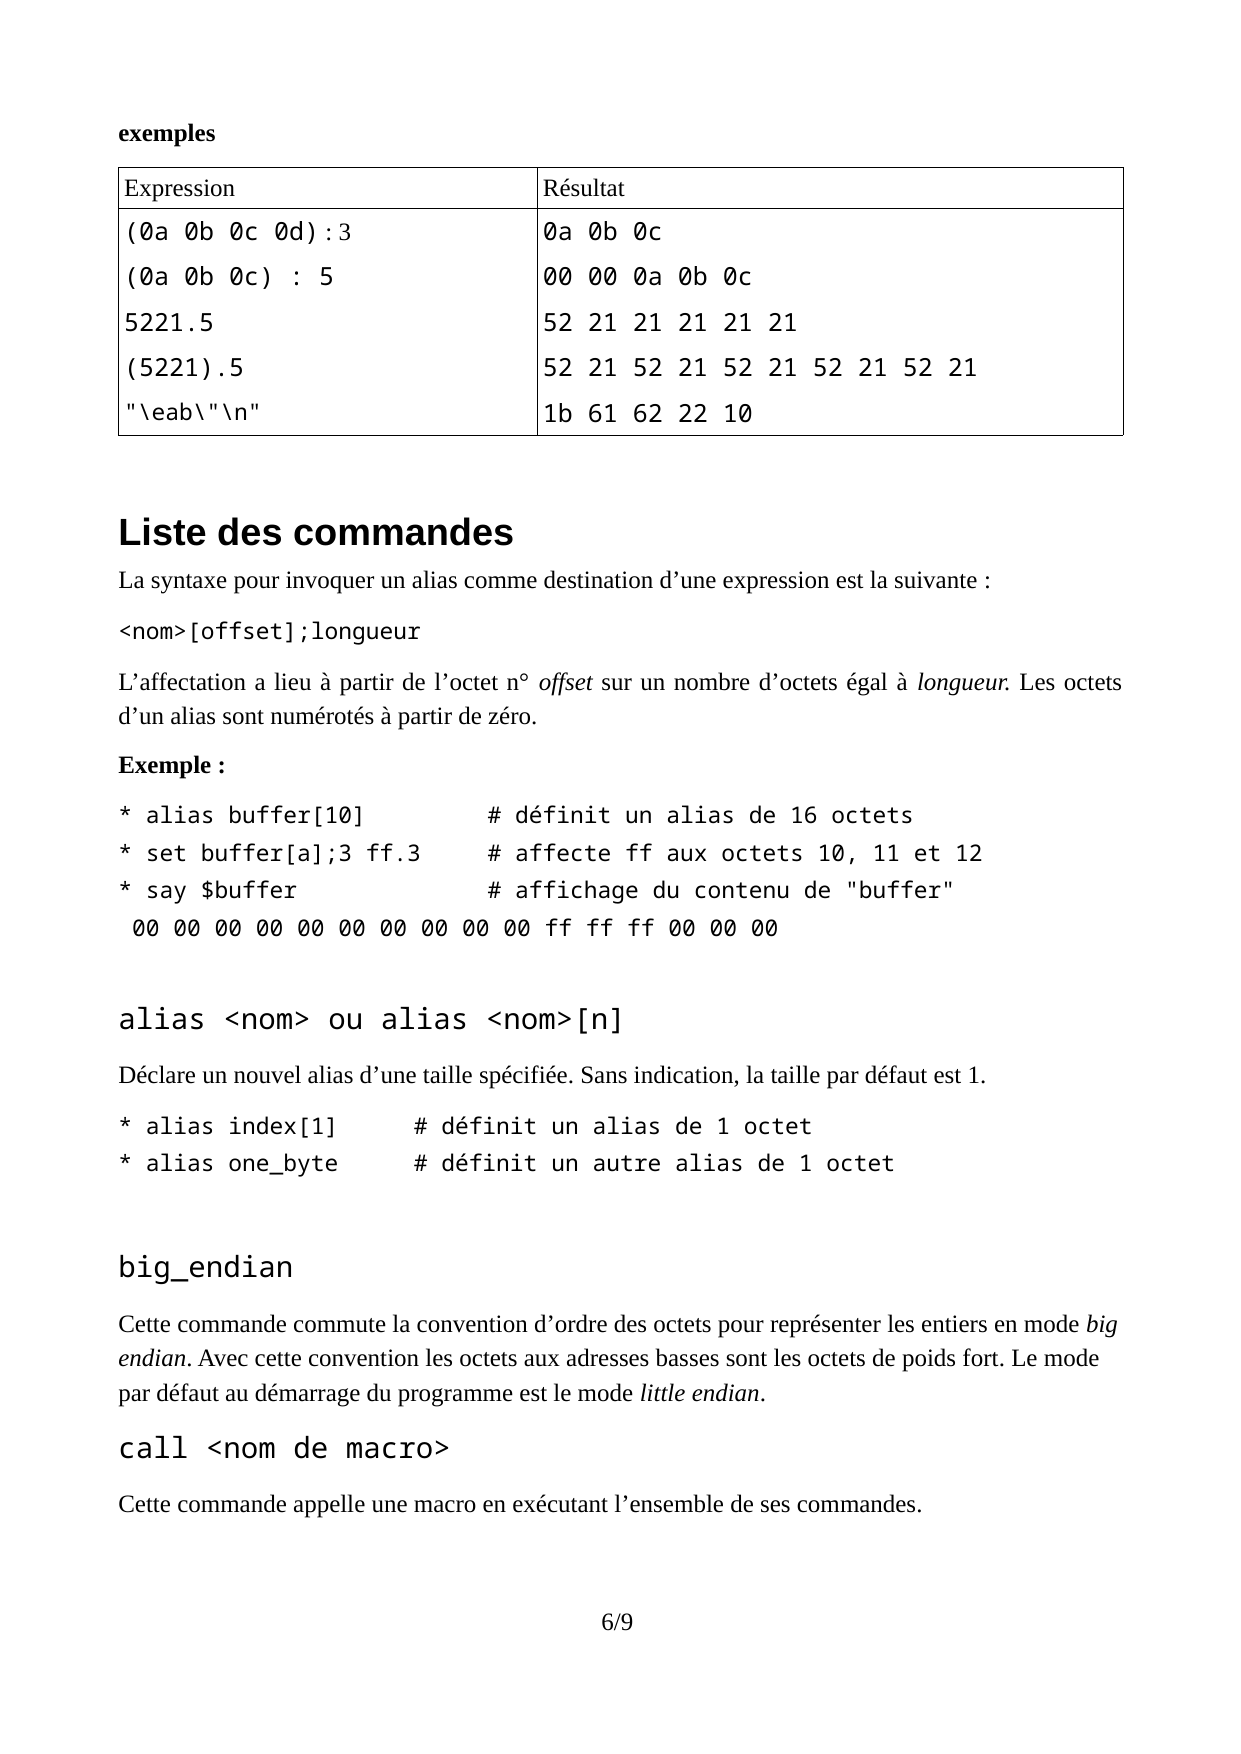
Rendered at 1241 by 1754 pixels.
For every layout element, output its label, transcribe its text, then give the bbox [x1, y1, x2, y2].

table_header Expression [119, 168, 537, 207]
text <nom>[offset];longueur [118, 614, 1122, 646]
text * say $buffer # affichage du contenu de "buffer" [118, 874, 1122, 906]
text big_endian [118, 1247, 1122, 1286]
table_cell (5221).5 [119, 344, 537, 390]
table_cell 52 21 52 21 52 21 52 21 52 21 [538, 344, 1123, 390]
text call <nom de macro> [118, 1427, 1122, 1467]
table_cell 1b 61 62 22 10 [538, 390, 1123, 435]
text Cette commande commute la convention d’ordre des octets pour représenter les entiers en mode big endian. Avec cette convention les octets aux adresses basses sont les octets de poids fort. Le mode par défaut au démarrage du programme est le mode little endian. [118, 1309, 1122, 1407]
text 00 00 00 00 00 00 00 00 00 00 ff ff ff 00 00 00 [118, 912, 1122, 943]
text alias <nom> ou alias <nom>[n] [118, 998, 1122, 1038]
text L’affectation a lieu à partir de l’octet n° offset sur un nombre d’octets égal à longueur. Les octets d’un alias sont numérotés à partir de zéro. [118, 667, 1122, 730]
text Exemple : [118, 750, 1122, 779]
text * alias one_byte # définit un autre alias de 1 octet [118, 1147, 1122, 1178]
table_cell "\eab\"\n" [119, 390, 537, 435]
table_cell 5221.5 [119, 299, 537, 344]
text * alias index[1] # définit un alias de 1 octet [118, 1109, 1122, 1141]
text * set buffer[a];3 ff.3 # affecte ff aux octets 10, 11 et 12 [118, 837, 1122, 868]
table_cell 0a 0b 0c [538, 209, 1123, 253]
text Cette commande appelle une macro en exécutant l’ensemble de ses commandes. [118, 1489, 1122, 1518]
text exemples [118, 118, 1122, 147]
subtitle Liste des commandes [118, 509, 1122, 553]
text La syntaxe pour invoquer un alias comme destination d’une expression est la suivante : [118, 566, 1122, 594]
table_cell 52 21 21 21 21 21 [538, 299, 1123, 344]
text * alias buffer[10] # définit un alias de 16 octets [118, 799, 1122, 831]
table_cell (0a 0b 0c) : 5 [119, 253, 537, 299]
table_cell (0a 0b 0c 0d) : 3 [119, 209, 537, 253]
table_header Résultat [538, 168, 1123, 207]
table_cell 00 00 0a 0b 0c [538, 253, 1123, 299]
text Déclare un nouvel alias d’une taille spécifiée. Sans indication, la taille par défaut est 1. [118, 1061, 1122, 1089]
